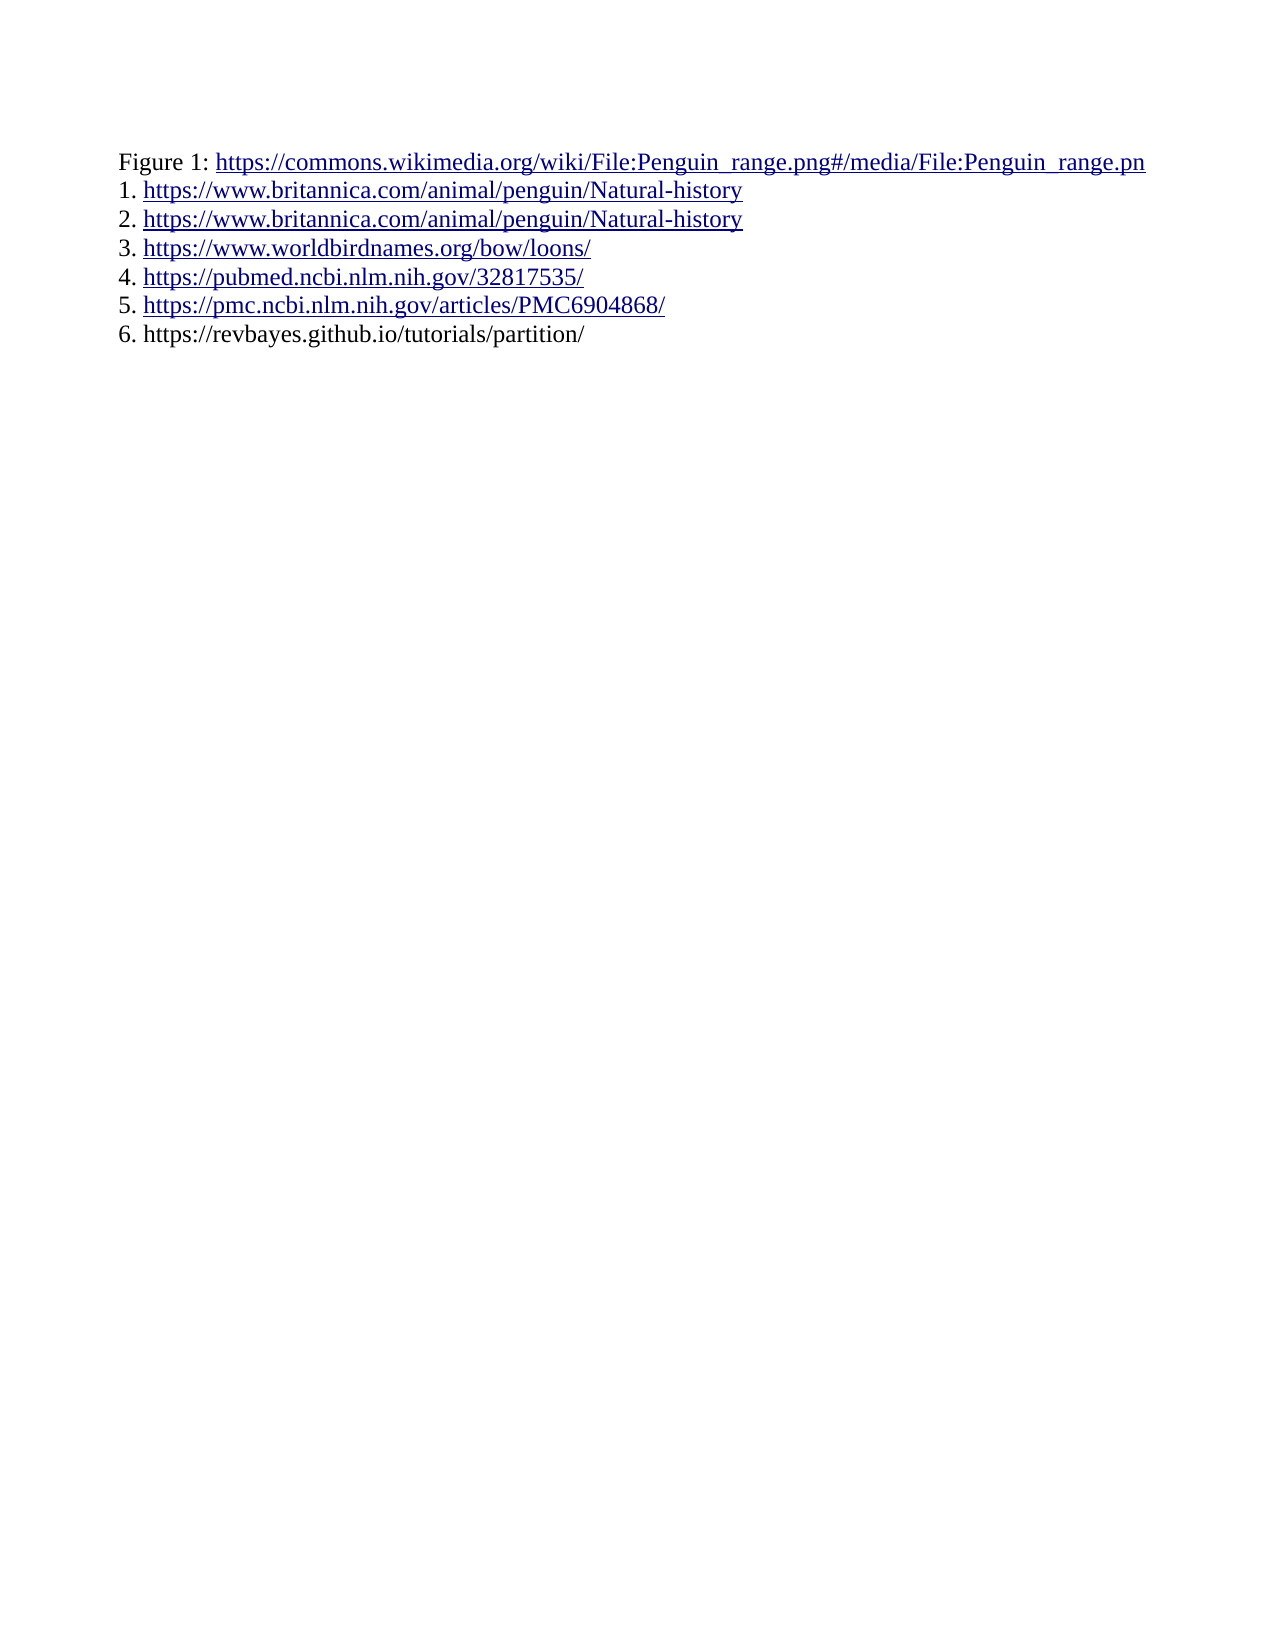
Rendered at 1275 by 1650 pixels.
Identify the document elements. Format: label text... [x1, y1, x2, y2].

text 6. https://revbayes.github.io/tutorials/partition/ [118, 319, 1157, 348]
text 5. https://pmc.ncbi.nlm.nih.gov/articles/PMC6904868/ [118, 291, 1157, 319]
text 1. https://www.britannica.com/animal/penguin/Natural-history [118, 176, 1157, 204]
text 2. https://www.britannica.com/animal/penguin/Natural-history [118, 204, 1157, 233]
text 4. https://pubmed.ncbi.nlm.nih.gov/32817535/ [118, 262, 1157, 291]
text 3. https://www.worldbirdnames.org/bow/loons/ [118, 233, 1157, 262]
text Figure 1: https://commons.wikimedia.org/wiki/File:Penguin_range.png#/media/File:Penguin_range.pn [118, 147, 1157, 176]
